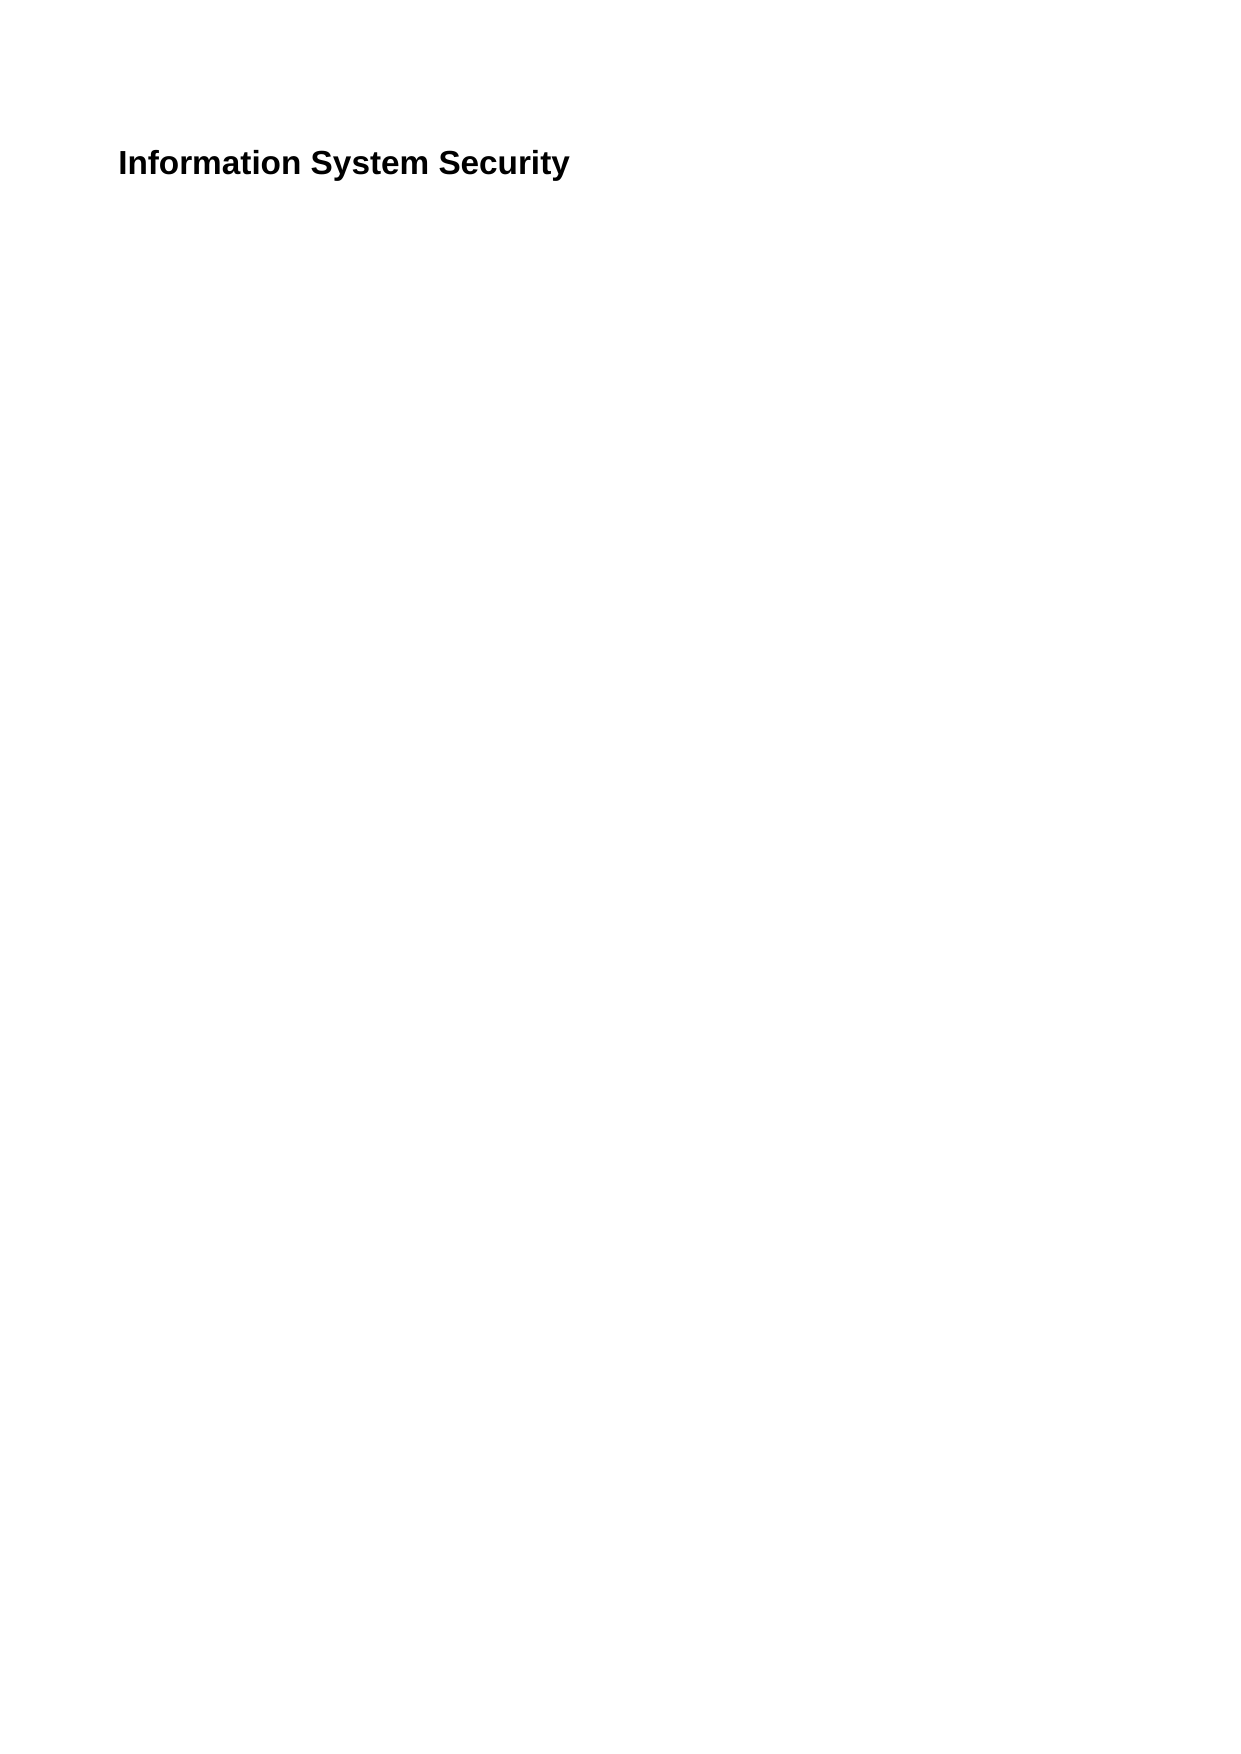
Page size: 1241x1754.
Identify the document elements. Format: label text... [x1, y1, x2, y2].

subtitle Information System Security [118, 143, 1122, 182]
